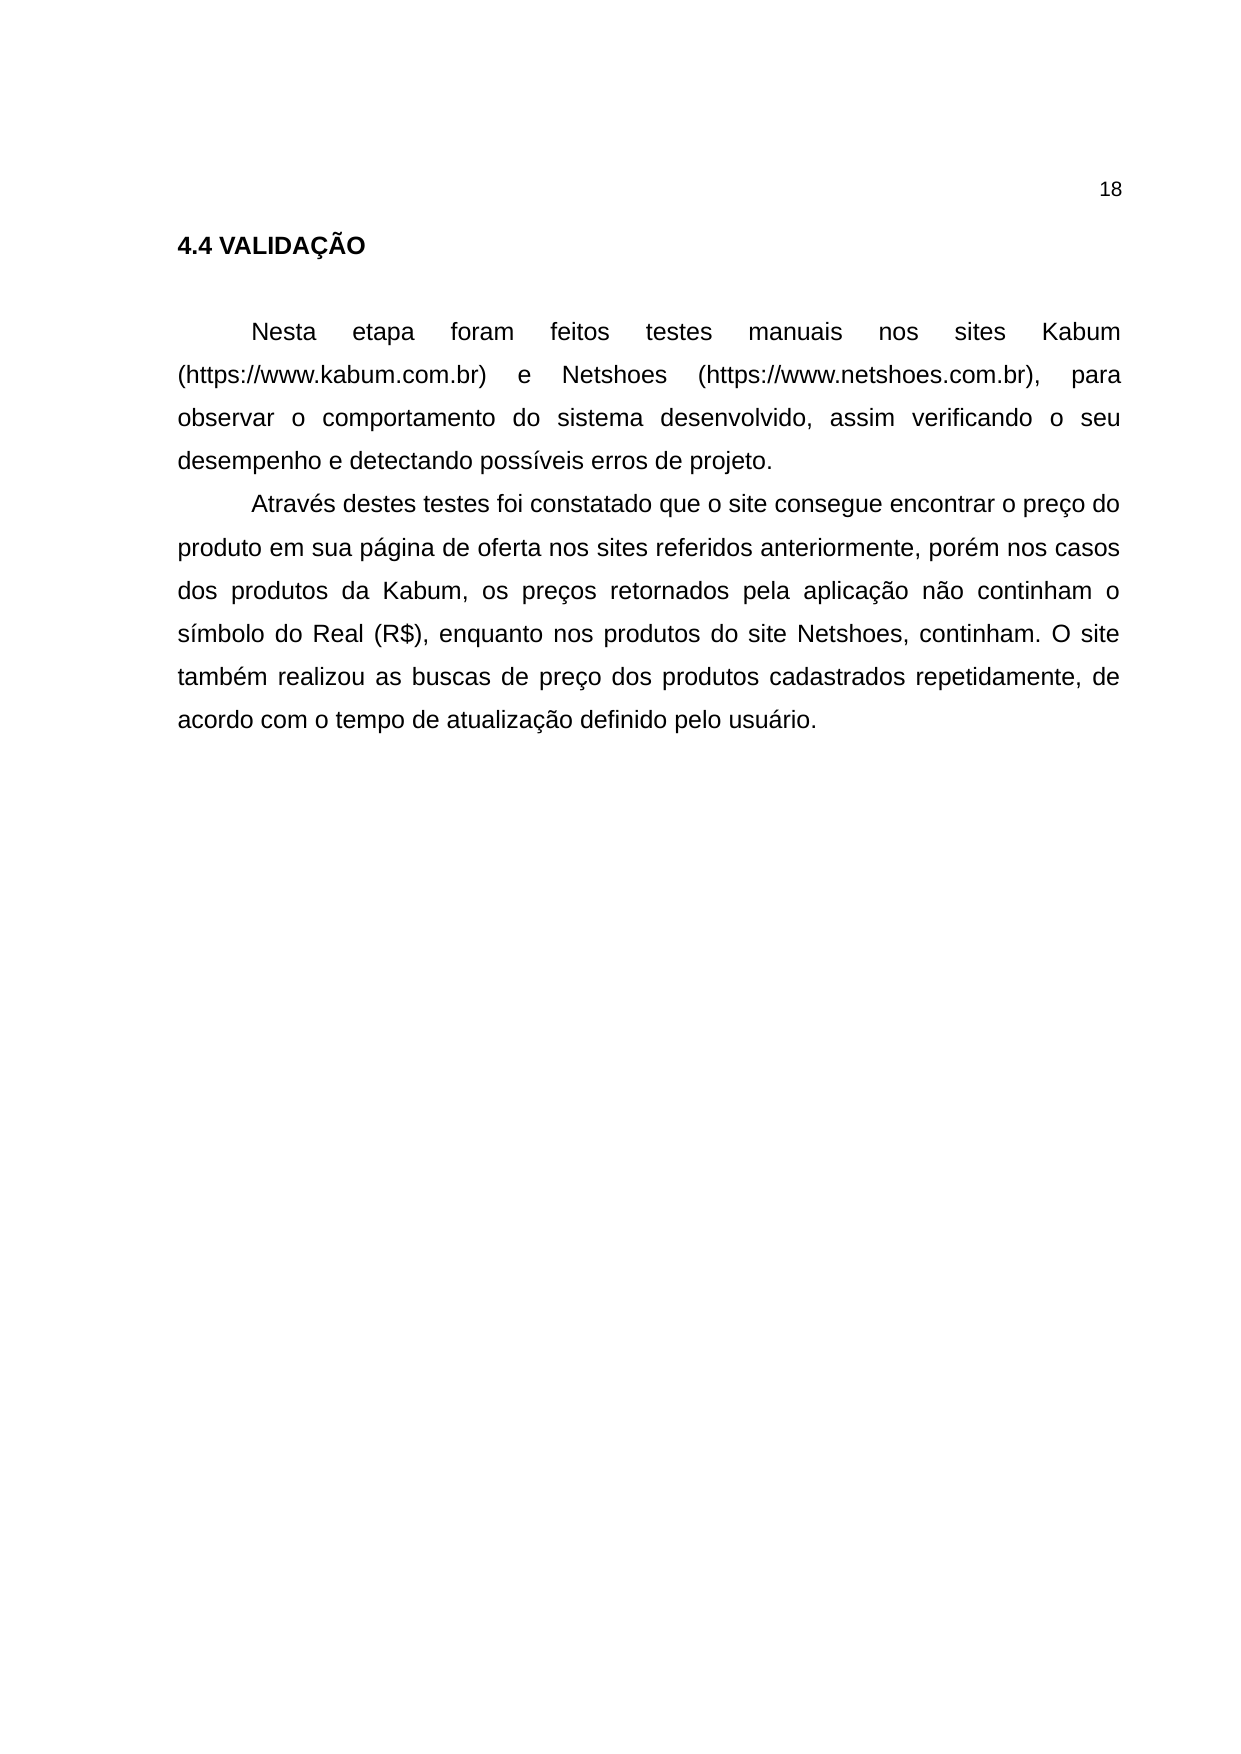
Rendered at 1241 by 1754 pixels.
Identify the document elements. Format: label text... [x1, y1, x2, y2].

subtitle 4.4 Validação [177, 231, 1122, 259]
text Através destes testes foi constatado que o site consegue encontrar o preço do produto em sua página de oferta nos sites referidos anteriormente, porém nos casos dos produtos da Kabum, os preços retornados pela aplicação não continham o símbolo do Real (R$), enquanto nos produtos do site Netshoes, continham. O site também realizou as buscas de preço dos produtos cadastrados repetidamente, de acordo com o tempo de atualização definido pelo usuário. [177, 489, 1122, 734]
text Nesta etapa foram feitos testes manuais nos sites Kabum (https://www.kabum.com.br) e Netshoes (https://www.netshoes.com.br), para observar o comportamento do sistema desenvolvido, assim verificando o seu desempenho e detectando possíveis erros de projeto. [177, 317, 1122, 475]
